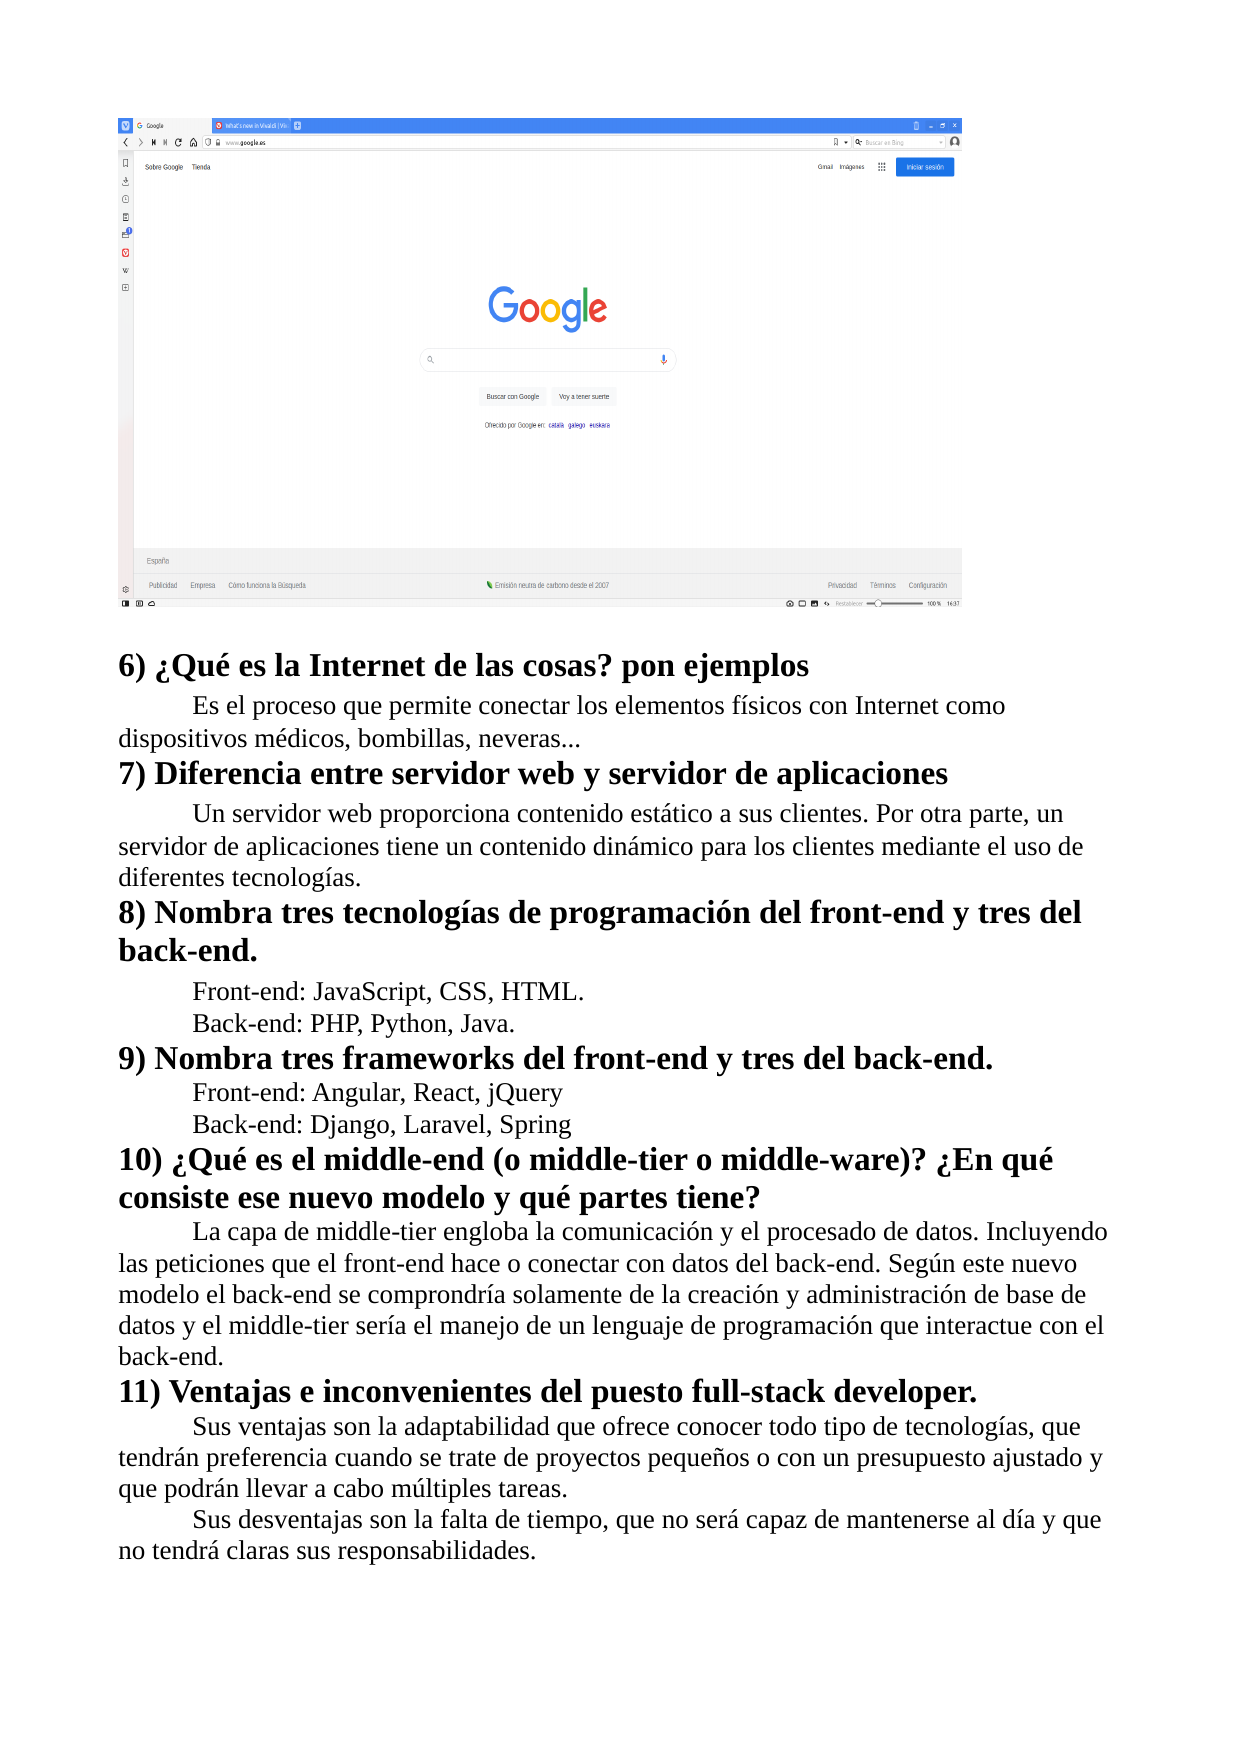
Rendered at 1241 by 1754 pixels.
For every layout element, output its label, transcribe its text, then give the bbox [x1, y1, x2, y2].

text Sus desventajas son la falta de tiempo, que no será capaz de mantenerse al día y que no tendrá claras sus responsabilidades. [118, 1503, 1122, 1565]
text Sus ventajas son la adaptabilidad que ofrece conocer todo tipo de tecnologías, que tendrán preferencia cuando se trate de proyectos pequeños o con un presupuesto ajustado y que podrán llevar a cabo múltiples tareas. [118, 1409, 1122, 1503]
text La capa de middle-tier engloba la comunicación y el procesado de datos. Incluyendo las peticiones que el front-end hace o conectar con datos del back-end. Según este nuevo modelo el back-end se comprondría solamente de la creación y administración de base de datos y el middle-tier sería el manejo de un lenguaje de programación que interactue con el back-end. [118, 1216, 1122, 1371]
text Front-end: JavaScript, CSS, HTML. [118, 969, 1122, 1007]
text Es el proceso que permite conectar los elementos físicos con Internet como dispositivos médicos, bombillas, neveras... [118, 684, 1122, 753]
text Back-end: PHP, Python, Java. [118, 1007, 1122, 1038]
text 11) Ventajas e inconvenientes del puesto full-stack developer. [118, 1371, 1122, 1409]
text 7) Diferencia entre servidor web y servidor de aplicaciones [118, 753, 1122, 791]
text Front-end: Angular, React, jQuery [118, 1077, 1122, 1108]
text 8) Nombra tres tecnologías de programación del front-end y tres del back-end. [118, 892, 1122, 969]
picture [118, 118, 962, 607]
text Un servidor web proporciona contenido estático a sus clientes. Por otra parte, un servidor de aplicaciones tiene un contenido dinámico para los clientes mediante el uso de diferentes tecnologías. [118, 791, 1122, 892]
text 6) ¿Qué es la Internet de las cosas? pon ejemplos [118, 645, 1122, 684]
text Back-end: Django, Laravel, Spring [118, 1108, 1122, 1139]
text 10) ¿Qué es el middle-end (o middle-tier o middle-ware)? ¿En qué consiste ese nuevo modelo y qué partes tiene? [118, 1139, 1122, 1216]
text 9) Nombra tres frameworks del front-end y tres del back-end. [118, 1038, 1122, 1077]
